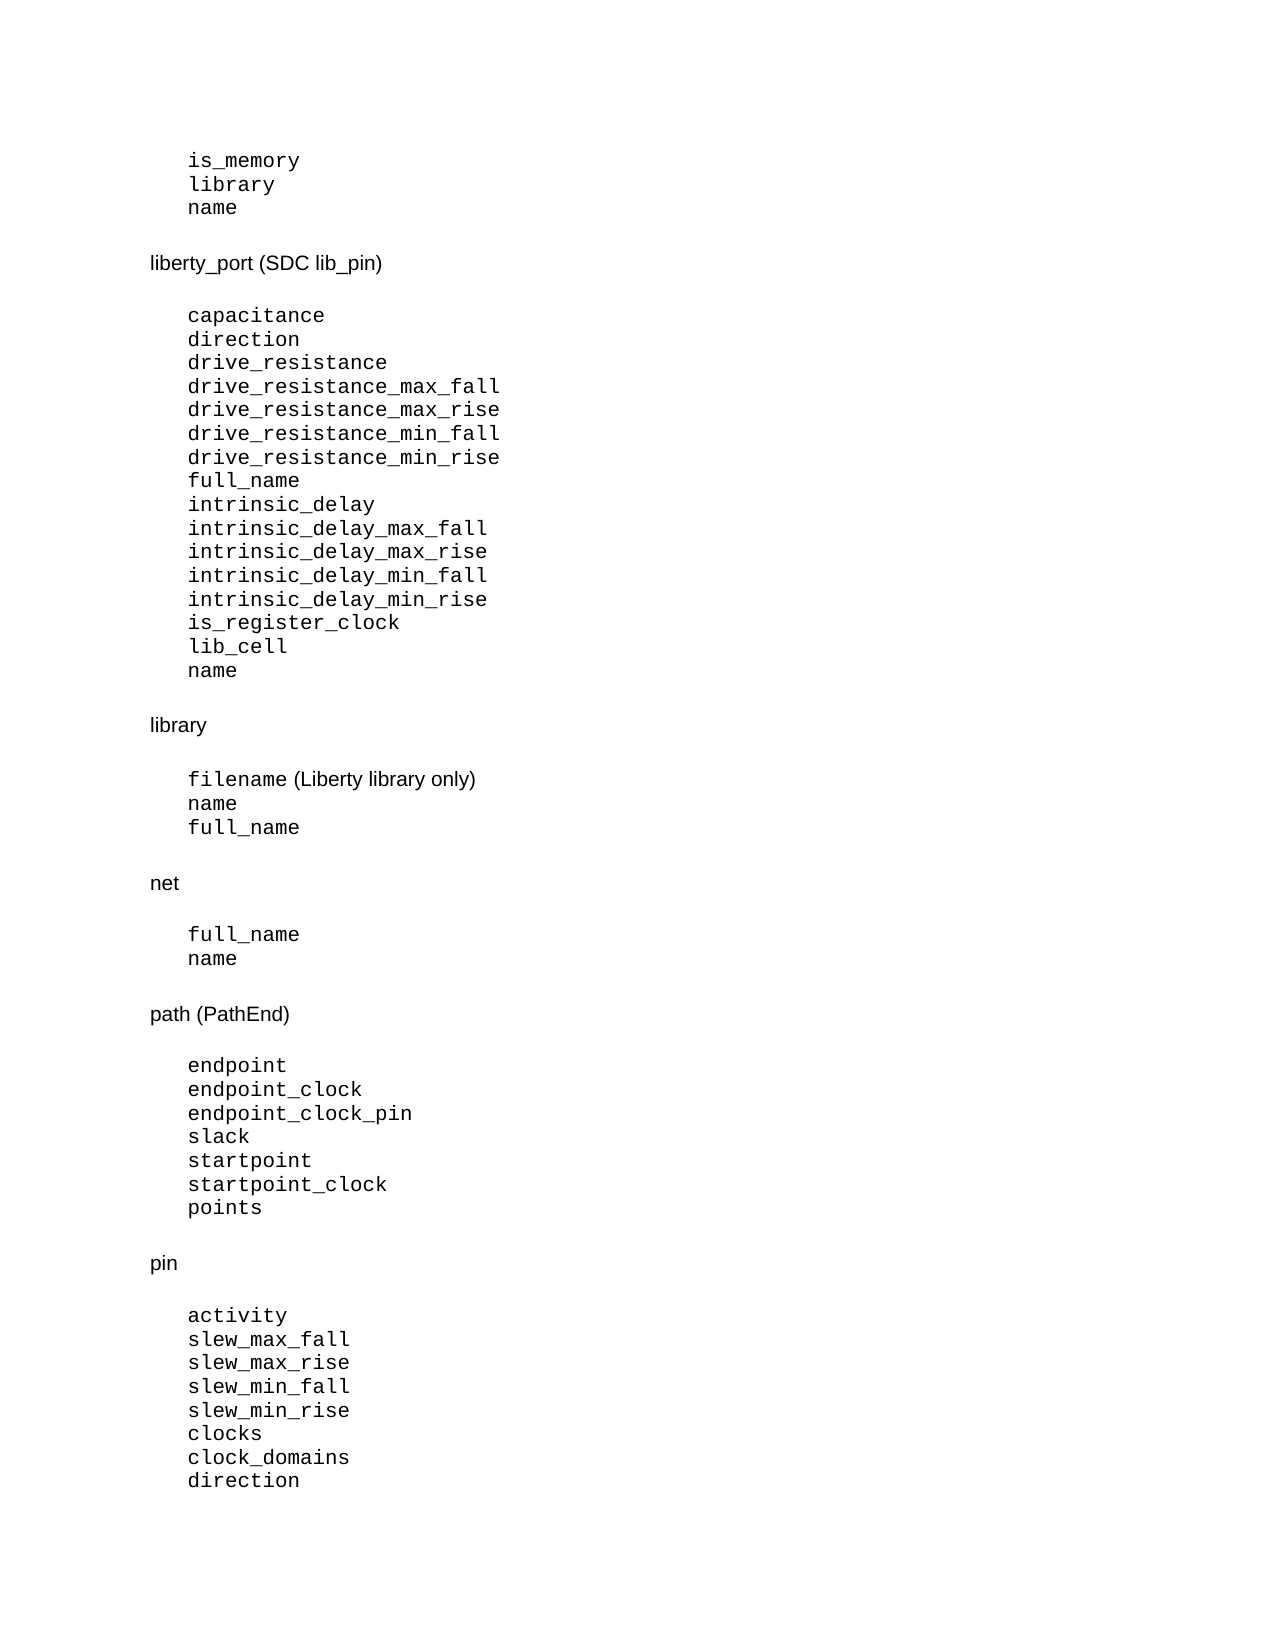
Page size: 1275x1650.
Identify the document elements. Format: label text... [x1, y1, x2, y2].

text filename (Liberty library only) name full_name [187, 767, 1180, 840]
text pin [150, 1251, 1180, 1275]
text endpoint endpoint_clock endpoint_clock_pin slack startpoint startpoint_clock points [187, 1056, 1180, 1221]
text library [150, 713, 1180, 737]
text capacitance direction drive_resistance drive_resistance_max_fall drive_resistance_max_rise drive_resistance_min_fall drive_resistance_min_rise full_name intrinsic_delay intrinsic_delay_max_fall intrinsic_delay_max_rise intrinsic_delay_min_fall intrinsic_delay_min_rise is_register_clock lib_cell name [187, 305, 1180, 683]
text full_name name [187, 924, 1180, 972]
text activity slew_max_fall slew_max_rise slew_min_fall slew_min_rise clocks clock_domains direction [187, 1305, 1180, 1494]
text path (PathEnd) [150, 1002, 1180, 1026]
text liberty_port (SDC lib_pin) [150, 251, 1180, 275]
text is_memory library name [187, 150, 1180, 221]
text net [150, 870, 1180, 894]
